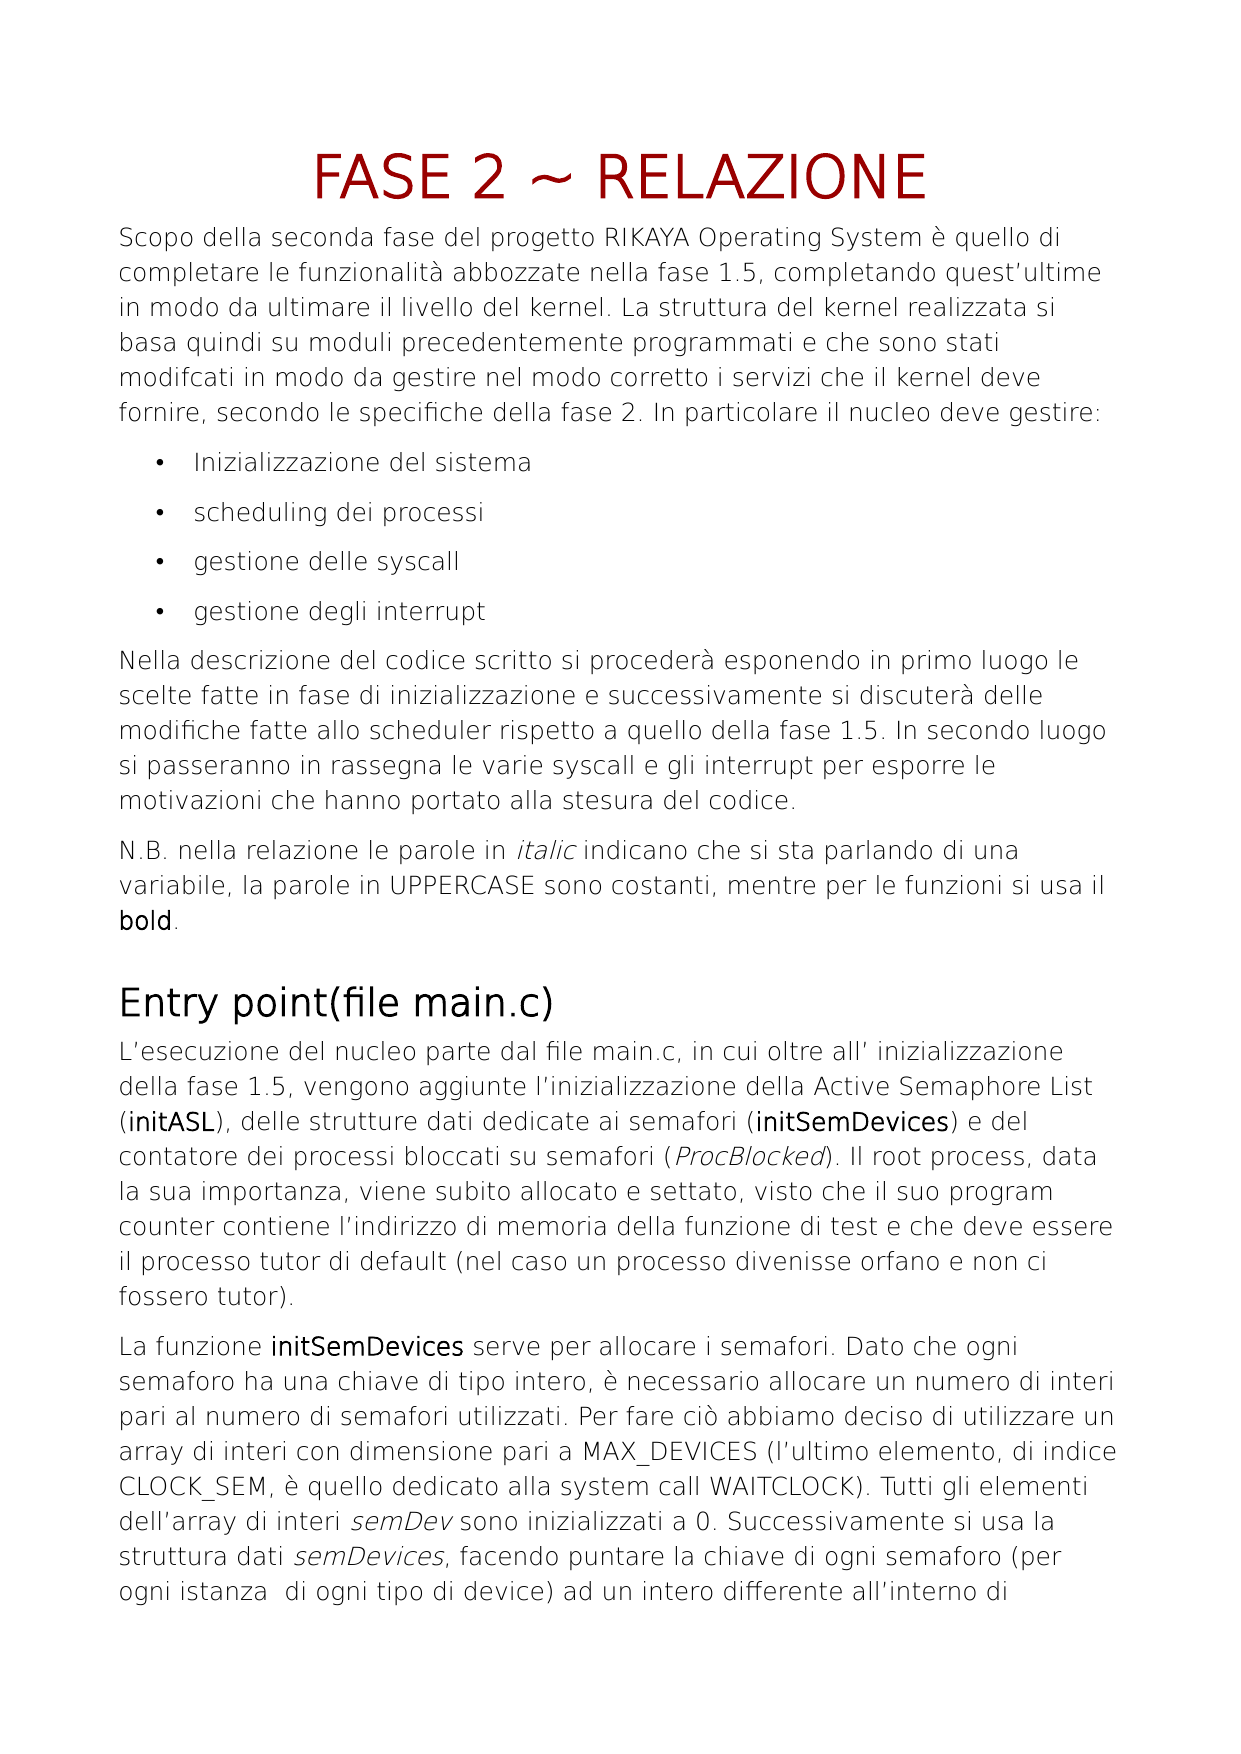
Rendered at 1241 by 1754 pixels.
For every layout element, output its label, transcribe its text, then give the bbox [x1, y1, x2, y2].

list gestione degli interrupt [156, 597, 1122, 626]
list scheduling dei processi [156, 498, 1122, 527]
title FASE 2 ~ RELAZIONE [118, 143, 1122, 211]
text Scopo della seconda fase del progetto RIKAYA Operating System è quello di completare le funzionalità abbozzate nella fase 1.5, completando quest’ultime in modo da ultimare il livello del kernel. La struttura del kernel realizzata si basa quindi su moduli precedentemente programmati e che sono stati modifcati in modo da gestire nel modo corretto i servizi che il kernel deve fornire, secondo le specifiche della fase 2. In particolare il nucleo deve gestire: [118, 223, 1122, 428]
text Nella descrizione del codice scritto si procederà esponendo in primo luogo le scelte fatte in fase di inizializzazione e successivamente si discuterà delle modifiche fatte allo scheduler rispetto a quello della fase 1.5. In secondo luogo si passeranno in rassegna le varie syscall e gli interrupt per esporre le motivazioni che hanno portato alla stesura del codice. [118, 646, 1122, 816]
text N.B. nella relazione le parole in italic indicano che si sta parlando di una variabile, la parole in UPPERCASE sono costanti, mentre per le funzioni si usa il bold. [118, 836, 1122, 935]
list Inizializzazione del sistema [156, 448, 1122, 477]
subtitle Entry point(file main.c) [118, 981, 1122, 1025]
text L’esecuzione del nucleo parte dal file main.c, in cui oltre all’ inizializzazione della fase 1.5, vengono aggiunte l’inizializzazione della Active Semaphore List (initASL), delle strutture dati dedicate ai semafori (initSemDevices) e del contatore dei processi bloccati su semafori (ProcBlocked). Il root process, data la sua importanza, viene subito allocato e settato, visto che il suo program counter contiene l’indirizzo di memoria della funzione di test e che deve essere il processo tutor di default (nel caso un processo divenisse orfano e non ci fossero tutor). [118, 1037, 1122, 1311]
text La funzione initSemDevices serve per allocare i semafori. Dato che ogni semaforo ha una chiave di tipo intero, è necessario allocare un numero di interi pari al numero di semafori utilizzati. Per fare ciò abbiamo deciso di utilizzare un array di interi con dimensione pari a MAX_DEVICES (l’ultimo elemento, di indice CLOCK_SEM, è quello dedicato alla system call WAITCLOCK). Tutti gli elementi dell’array di interi semDev sono inizializzati a 0. Successivamente si usa la struttura dati semDevices, facendo puntare la chiave di ogni semaforo (per ogni istanza di ogni tipo di device) ad un intero differente all’interno di [118, 1332, 1122, 1606]
list gestione delle syscall [156, 547, 1122, 576]
